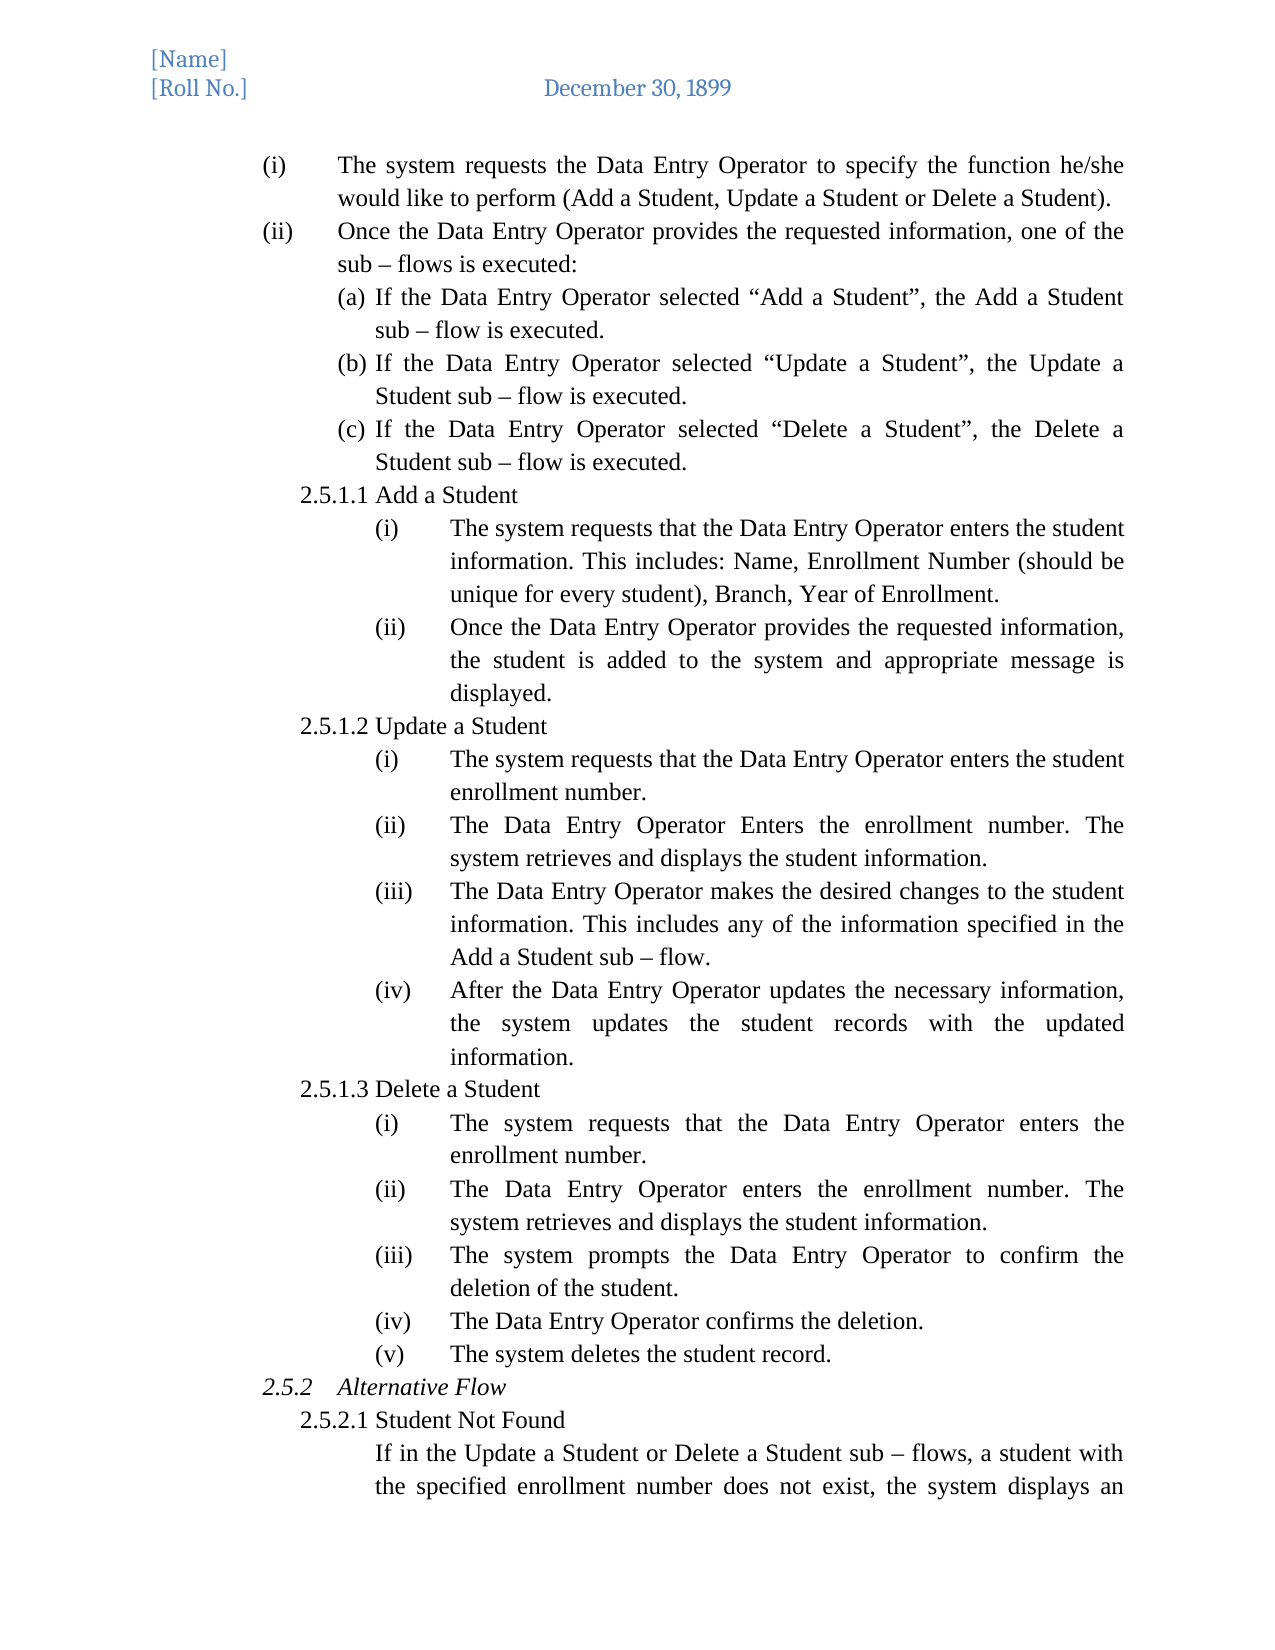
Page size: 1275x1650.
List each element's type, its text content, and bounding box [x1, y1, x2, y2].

list The Data Entry Operator confirms the deletion. [375, 1306, 1125, 1334]
list The system requests that the Data Entry Operator enters the enrollment number. [375, 1108, 1125, 1169]
list If in the Update a Student or Delete a Student sub – flows, a student with the specified enrollment number does not exist, the system displays an [375, 1438, 1125, 1499]
list The Data Entry Operator enters the enrollment number. The system retrieves and displays the student information. [375, 1174, 1125, 1235]
list Update a Student [300, 711, 1125, 740]
list If the Data Entry Operator selected “Update a Student”, the Update a Student sub – flow is executed. [337, 348, 1125, 410]
list The system prompts the Data Entry Operator to confirm the deletion of the student. [375, 1240, 1125, 1301]
list The Data Entry Operator Enters the enrollment number. The system retrieves and displays the student information. [375, 810, 1125, 872]
list If the Data Entry Operator selected “Delete a Student”, the Delete a Student sub – flow is executed. [337, 414, 1125, 476]
list The Data Entry Operator makes the desired changes to the student information. This includes any of the information specified in the Add a Student sub – flow. [375, 876, 1125, 971]
list The system requests that the Data Entry Operator enters the student information. This includes: Name, Enrollment Number (should be unique for every student), Branch, Year of Enrollment. [375, 513, 1125, 608]
list Once the Data Entry Operator provides the requested information, the student is added to the system and appropriate message is displayed. [375, 612, 1125, 707]
list The system requests the Data Entry Operator to specify the function he/she would like to perform (Add a Student, Update a Student or Delete a Student). [262, 150, 1125, 212]
list Once the Data Entry Operator provides the requested information, one of the sub – flows is executed: [262, 216, 1125, 278]
list Student Not Found [300, 1405, 1125, 1433]
list Add a Student [300, 480, 1125, 509]
list The system deletes the student record. [375, 1339, 1125, 1367]
list Alternative Flow [262, 1372, 1125, 1401]
list The system requests that the Data Entry Operator enters the student enrollment number. [375, 744, 1125, 806]
list Delete a Student [300, 1074, 1125, 1103]
list If the Data Entry Operator selected “Add a Student”, the Add a Student sub – flow is executed. [337, 282, 1125, 344]
list After the Data Entry Operator updates the necessary information, the system updates the student records with the updated information. [375, 976, 1125, 1070]
